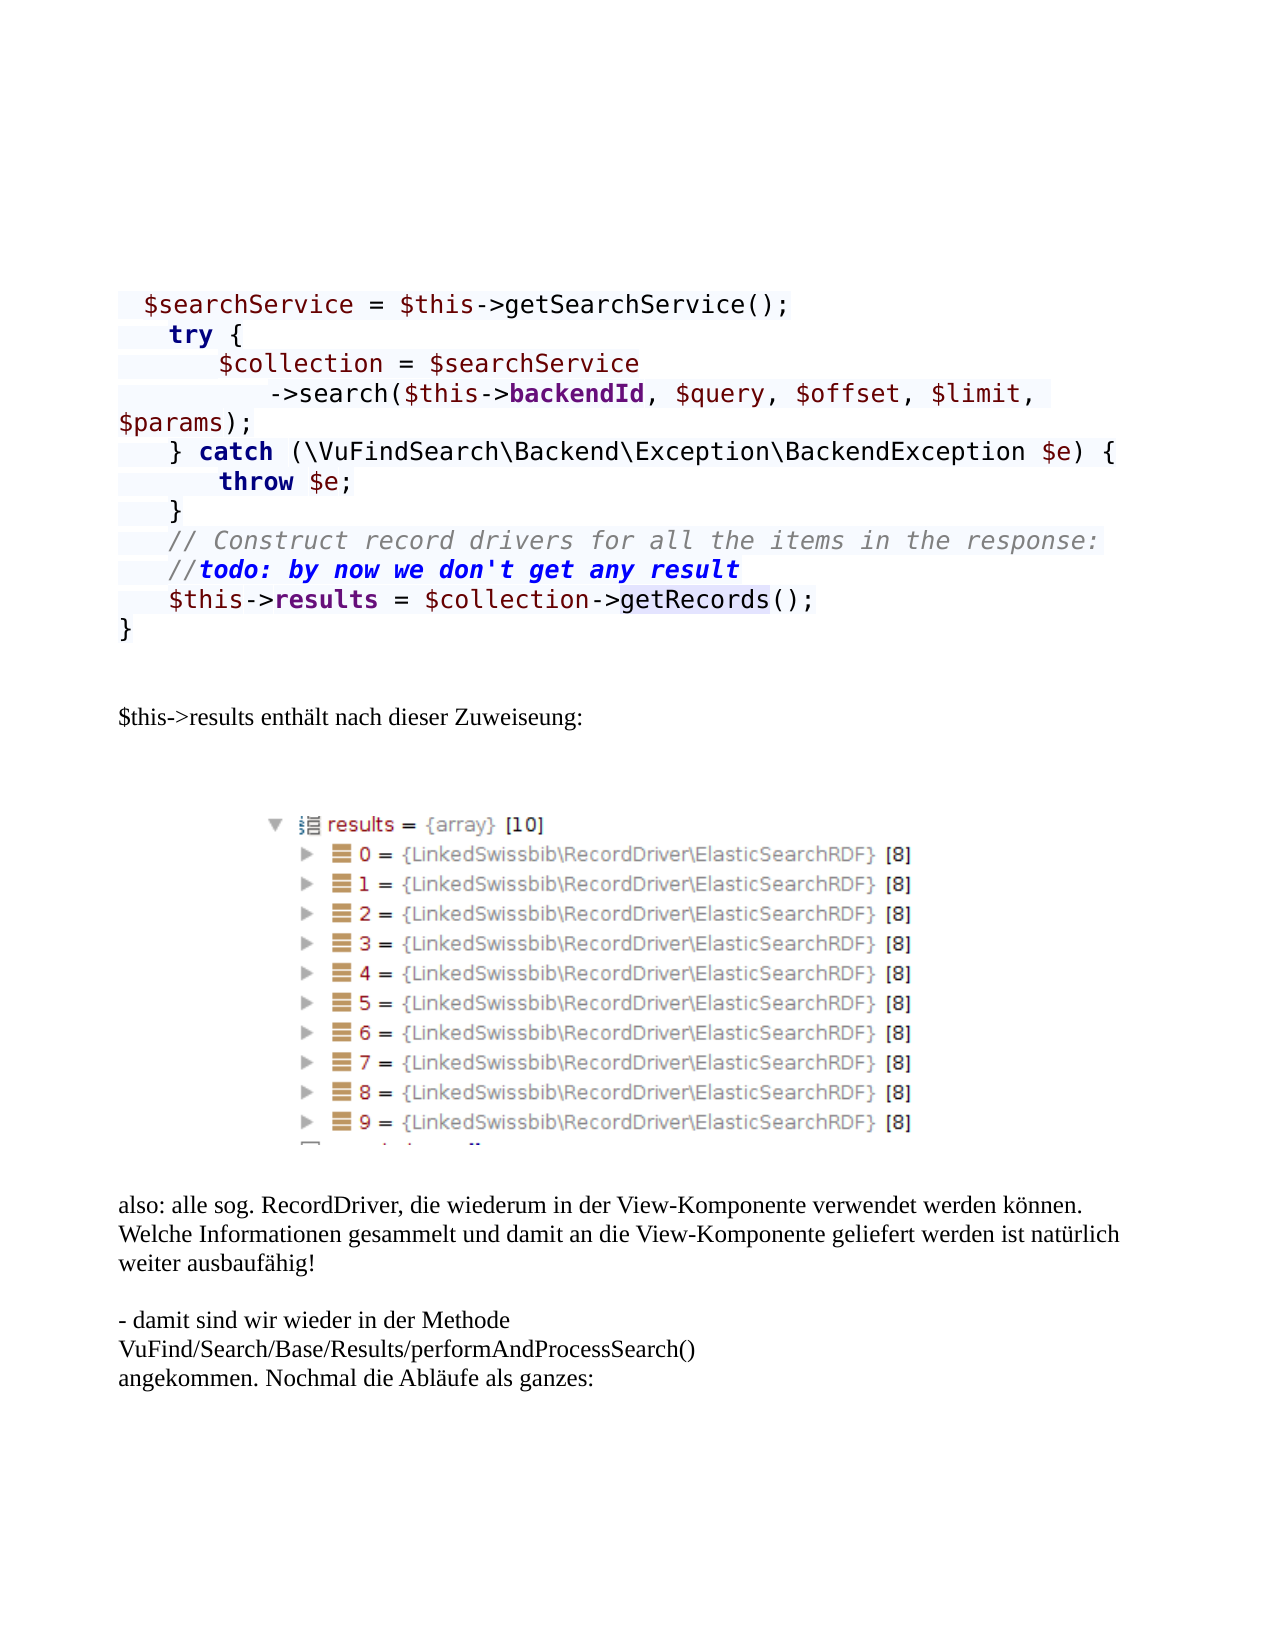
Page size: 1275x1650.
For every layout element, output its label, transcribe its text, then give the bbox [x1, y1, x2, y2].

text //todo: by now we don't get any result [118, 555, 1157, 585]
text try { [118, 320, 1157, 349]
text $this->results = $collection->getRecords(); [118, 585, 1157, 614]
text } [118, 614, 1157, 643]
text $searchService = $this->getSearchService(); [118, 118, 1157, 320]
text } catch (\VuFindSearch\Backend\Exception\BackendException $e) { [118, 437, 1157, 467]
text $this->results enthält nach dieser Zuweiseung: [118, 673, 1157, 731]
text // Construct record drivers for all the items in the response: [118, 526, 1157, 555]
text throw $e; [118, 467, 1157, 496]
picture [256, 816, 1019, 1145]
text } [118, 496, 1157, 526]
text also: alle sog. RecordDriver, die wiederum in der View-Komponente verwendet werden können. Welche Informationen gesammelt und damit an die View-Komponente geliefert werden ist natürlich weiter ausbaufähig! - damit sind wir wieder in der Methode VuFind/Search/Base/Results/performAndProcessSearch() [118, 1191, 1157, 1363]
text $collection = $searchService [118, 349, 1157, 379]
text ->search($this->backendId, $query, $offset, $limit, $params); [118, 379, 1157, 437]
text angekommen. Nochmal die Abläufe als ganzes: [118, 1363, 1157, 1507]
